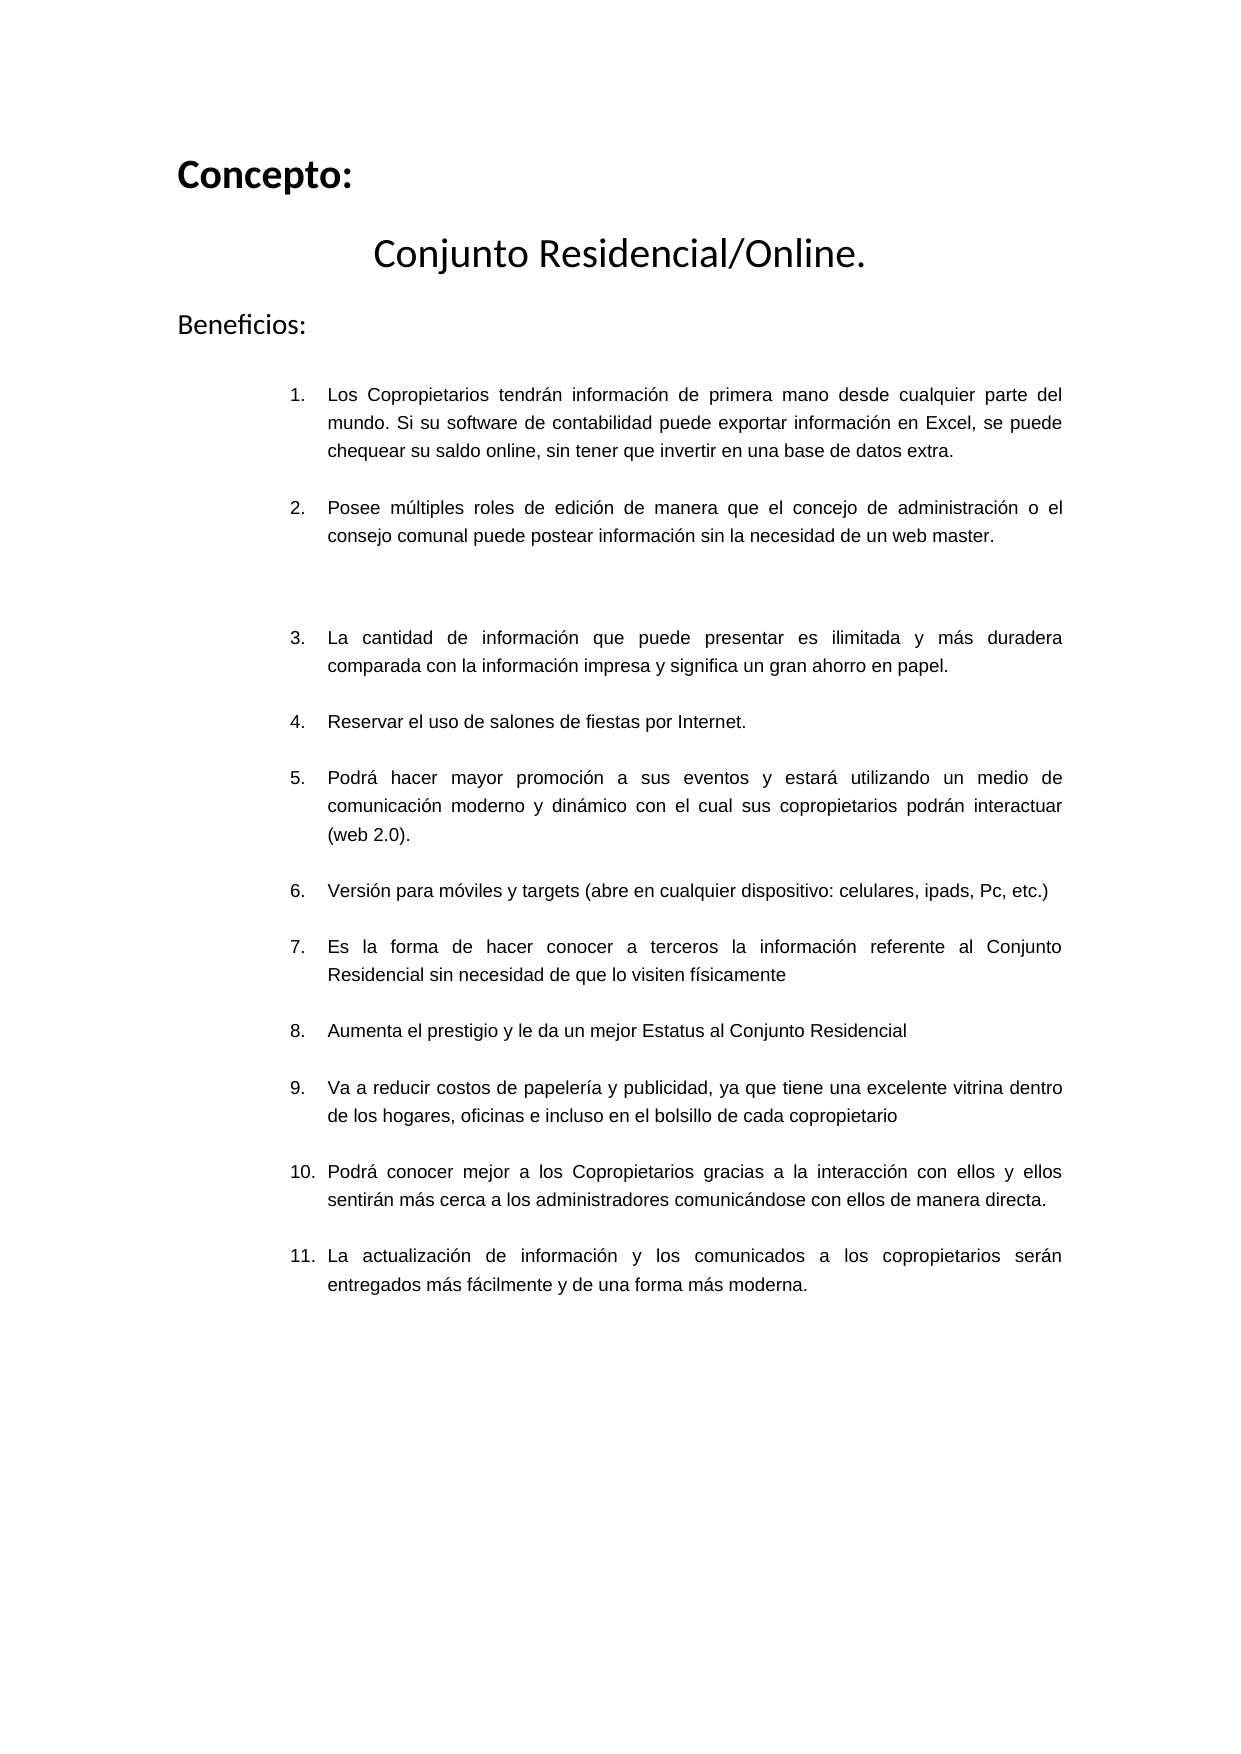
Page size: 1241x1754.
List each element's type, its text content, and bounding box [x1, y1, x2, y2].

text Conjunto Residencial/Online. [177, 227, 1063, 278]
list Aumenta el prestigio y le da un mejor Estatus al Conjunto Residencial [290, 1014, 1063, 1042]
list Reservar el uso de salones de fiestas por Internet. [290, 704, 1063, 732]
list Va a reducir costos de papelería y publicidad, ya que tiene una excelente vitrina dentro de los hogares, oficinas e incluso en el bolsillo de cada copropietario [290, 1070, 1063, 1126]
list Versión para móviles y targets (abre en cualquier dispositivo: celulares, ipads, Pc, etc.) [290, 873, 1063, 901]
text Concepto: [177, 148, 1063, 198]
list Los Copropietarios tendrán información de primera mano desde cualquier parte del mundo. Si su software de contabilidad puede exportar información en Excel, se puede chequear su saldo online, sin tener que invertir en una base de datos extra. [290, 377, 1063, 462]
list Podrá hacer mayor promoción a sus eventos y estará utilizando un medio de comunicación moderno y dinámico con el cual sus copropietarios podrán interactuar (web 2.0). [290, 761, 1063, 845]
text Beneficios: [177, 306, 1063, 342]
list La cantidad de información que puede presentar es ilimitada y más duradera comparada con la información impresa y significa un gran ahorro en papel. [290, 620, 1063, 676]
list La actualización de información y los comunicados a los copropietarios serán entregados más fácilmente y de una forma más moderna. [290, 1239, 1063, 1295]
list Es la forma de hacer conocer a terceros la información referente al Conjunto Residencial sin necesidad de que lo visiten físicamente [290, 929, 1063, 986]
list Posee múltiples roles de edición de manera que el concejo de administración o el consejo comunal puede postear información sin la necesidad de un web master. [290, 490, 1063, 546]
list Podrá conocer mejor a los Copropietarios gracias a la interacción con ellos y ellos sentirán más cerca a los administradores comunicándose con ellos de manera directa. [290, 1154, 1063, 1211]
